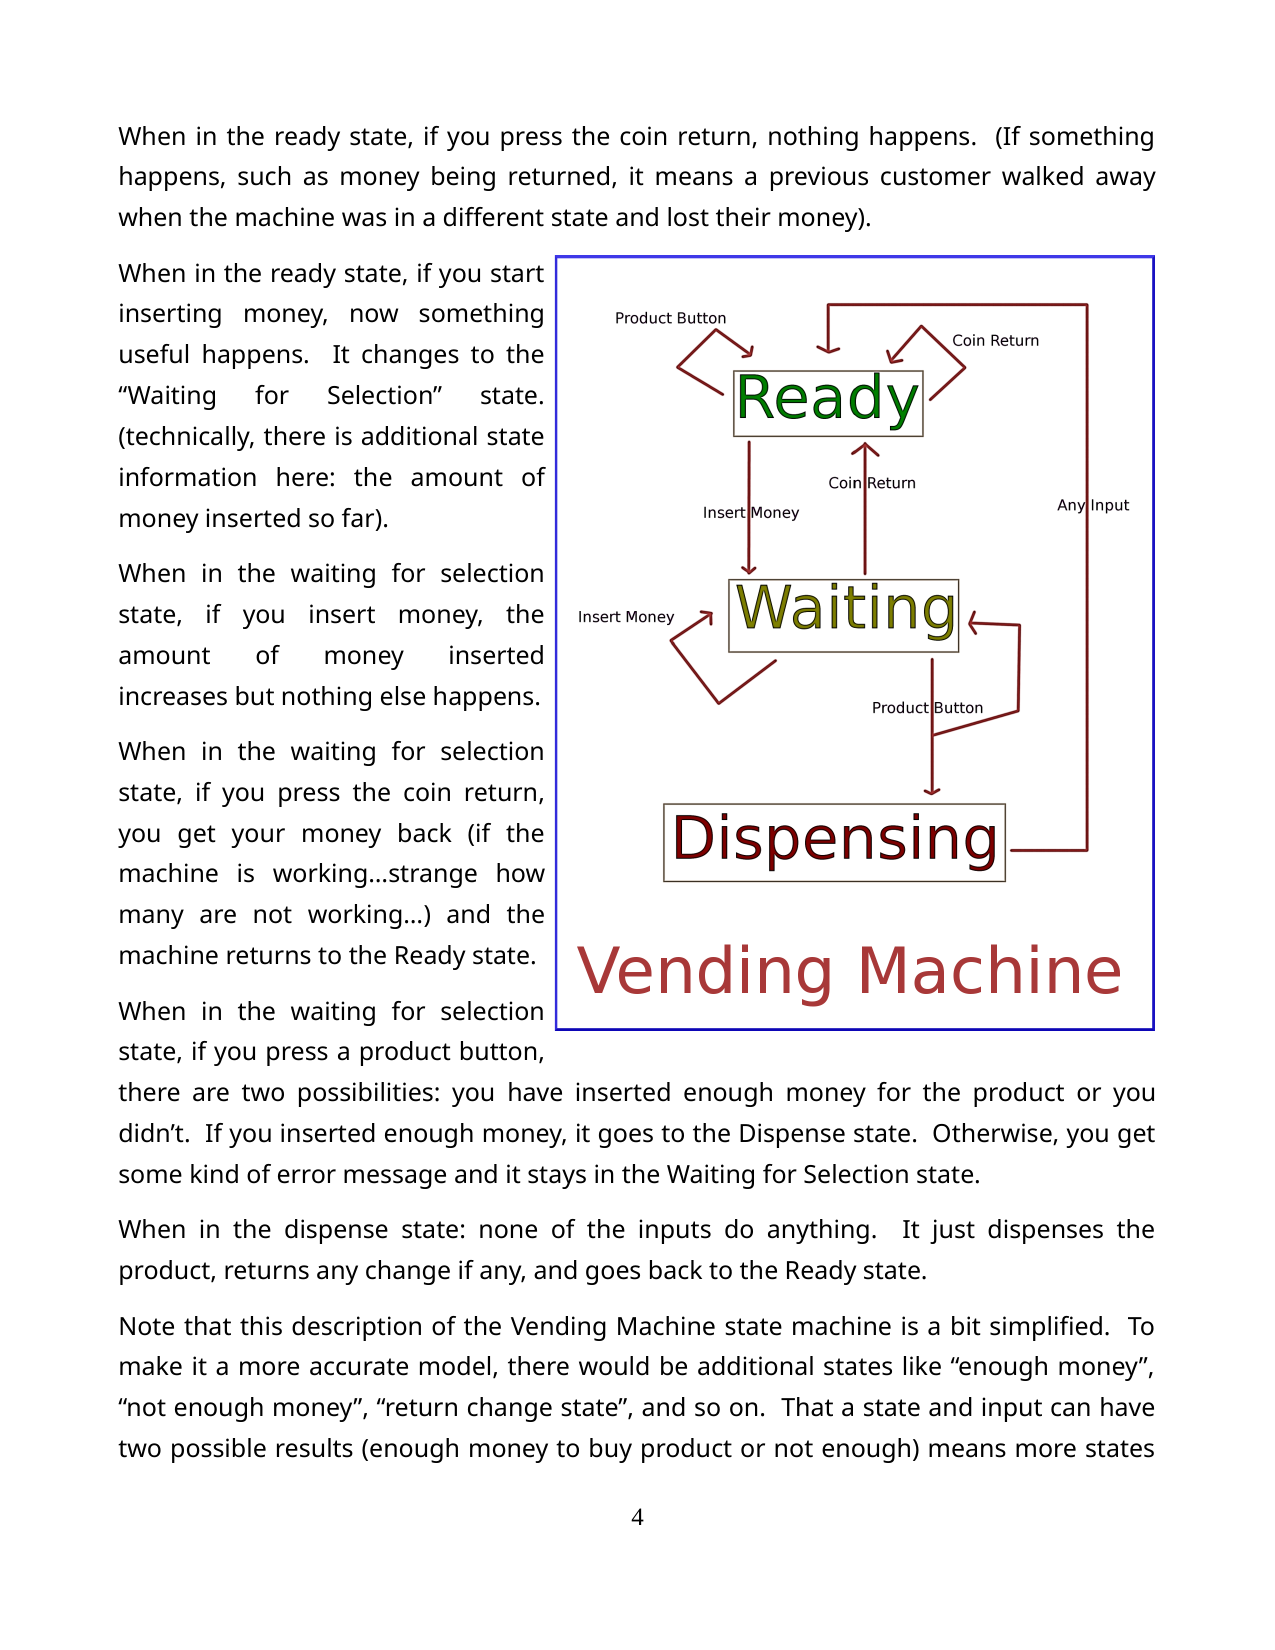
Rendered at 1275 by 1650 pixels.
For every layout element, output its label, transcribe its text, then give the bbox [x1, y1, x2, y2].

text When in the dispense state: none of the inputs do anything. It just dispenses the product, returns any change if any, and goes back to the Ready state. [118, 1212, 1157, 1287]
picture [554, 255, 1155, 1031]
text When in the ready state, if you start inserting money, now something useful happens. It changes to the “Waiting for Selection” state. (technically, there is additional state information here: the amount of money inserted so far). [118, 255, 554, 534]
text When in the ready state, if you press the coin return, nothing happens. (If something happens, such as money being returned, it means a previous customer walked away when the machine was in a different state and lost their money). [118, 118, 1157, 234]
text Note that this description of the Vending Machine state machine is a bit simplified. To make it a more accurate model, there would be additional states like “enough money”, “not enough money”, “return change state”, and so on. That a state and input can have two possible results (enough money to buy product or not enough) means more states [118, 1308, 1157, 1465]
text When in the waiting for selection state, if you press a product button, there are two possibilities: you have inserted enough money for the product or you didn’t. If you inserted enough money, it goes to the Dispense state. Otherwise, you get some kind of error message and it stays in the Waiting for Selection state. [118, 993, 1157, 1191]
text When in the waiting for selection state, if you press the coin return, you get your money back (if the machine is working…strange how many are not working…) and the machine returns to the Ready state. [118, 733, 554, 972]
text When in the waiting for selection state, if you insert money, the amount of money inserted increases but nothing else happens. [118, 556, 554, 712]
